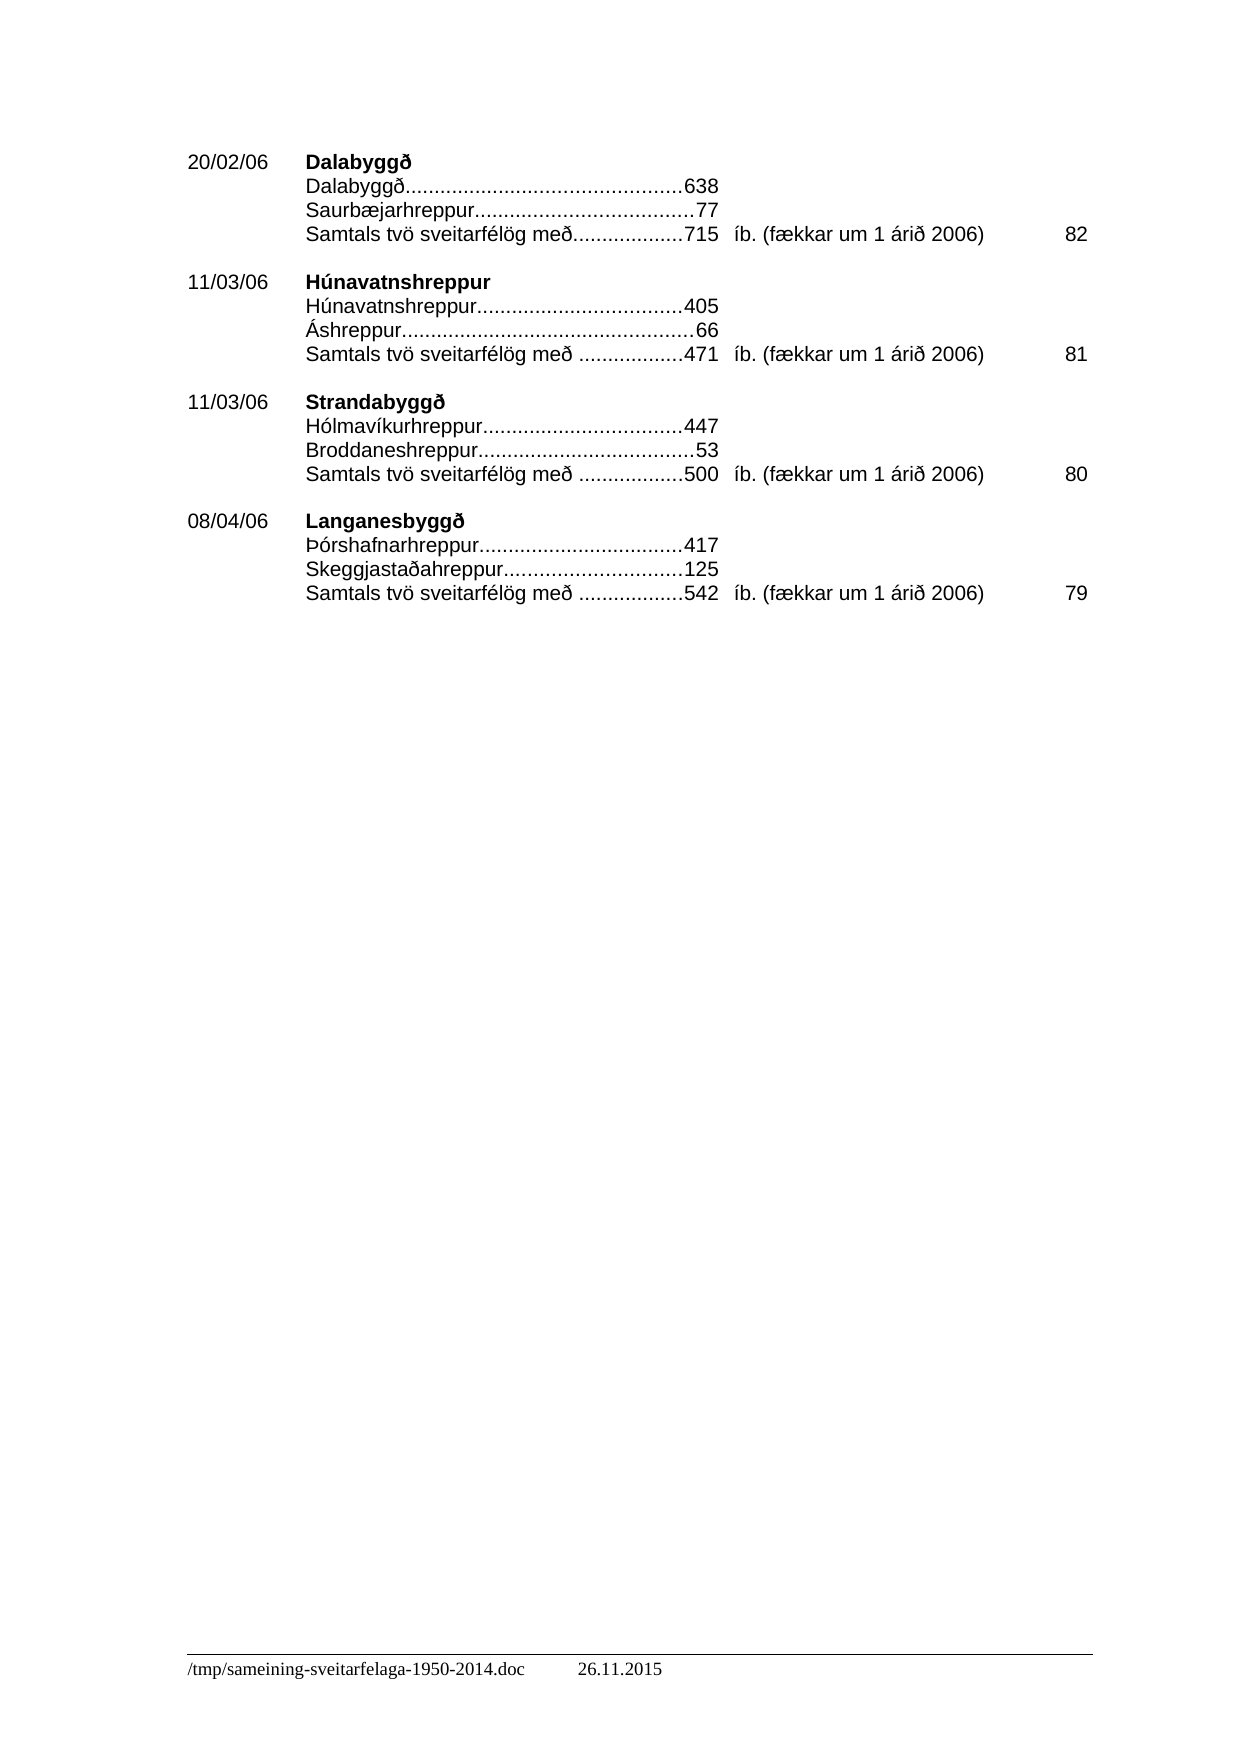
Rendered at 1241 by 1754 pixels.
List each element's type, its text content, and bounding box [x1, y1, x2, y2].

text Samtals tvö sveitarfélög með 715 íb. (fækkar um 1 árið 2006) 82 [187, 222, 1093, 246]
text Húnavatnshreppur 405 [187, 294, 1093, 318]
text 11/03/06 Strandabyggð [187, 389, 1093, 413]
text Dalabyggð 638 [187, 174, 1093, 198]
text 20/02/06 Dalabyggð [187, 150, 1093, 174]
text 11/03/06 Húnavatnshreppur [187, 270, 1093, 294]
text 08/04/06 Langanesbyggð [187, 509, 1093, 533]
text Þórshafnarhreppur 417 [187, 533, 1093, 557]
text Áshreppur 66 [187, 318, 1093, 342]
text Broddaneshreppur 53 [187, 437, 1093, 461]
text Samtals tvö sveitarfélög með 542 íb. (fækkar um 1 árið 2006) 79 [187, 581, 1093, 605]
text Skeggjastaðahreppur 125 [187, 557, 1093, 581]
text Saurbæjarhreppur 77 [187, 198, 1093, 222]
text Samtals tvö sveitarfélög með 471 íb. (fækkar um 1 árið 2006) 81 [187, 342, 1093, 366]
text Samtals tvö sveitarfélög með 500 íb. (fækkar um 1 árið 2006) 80 [187, 461, 1093, 485]
text Hólmavíkurhreppur 447 [187, 413, 1093, 437]
